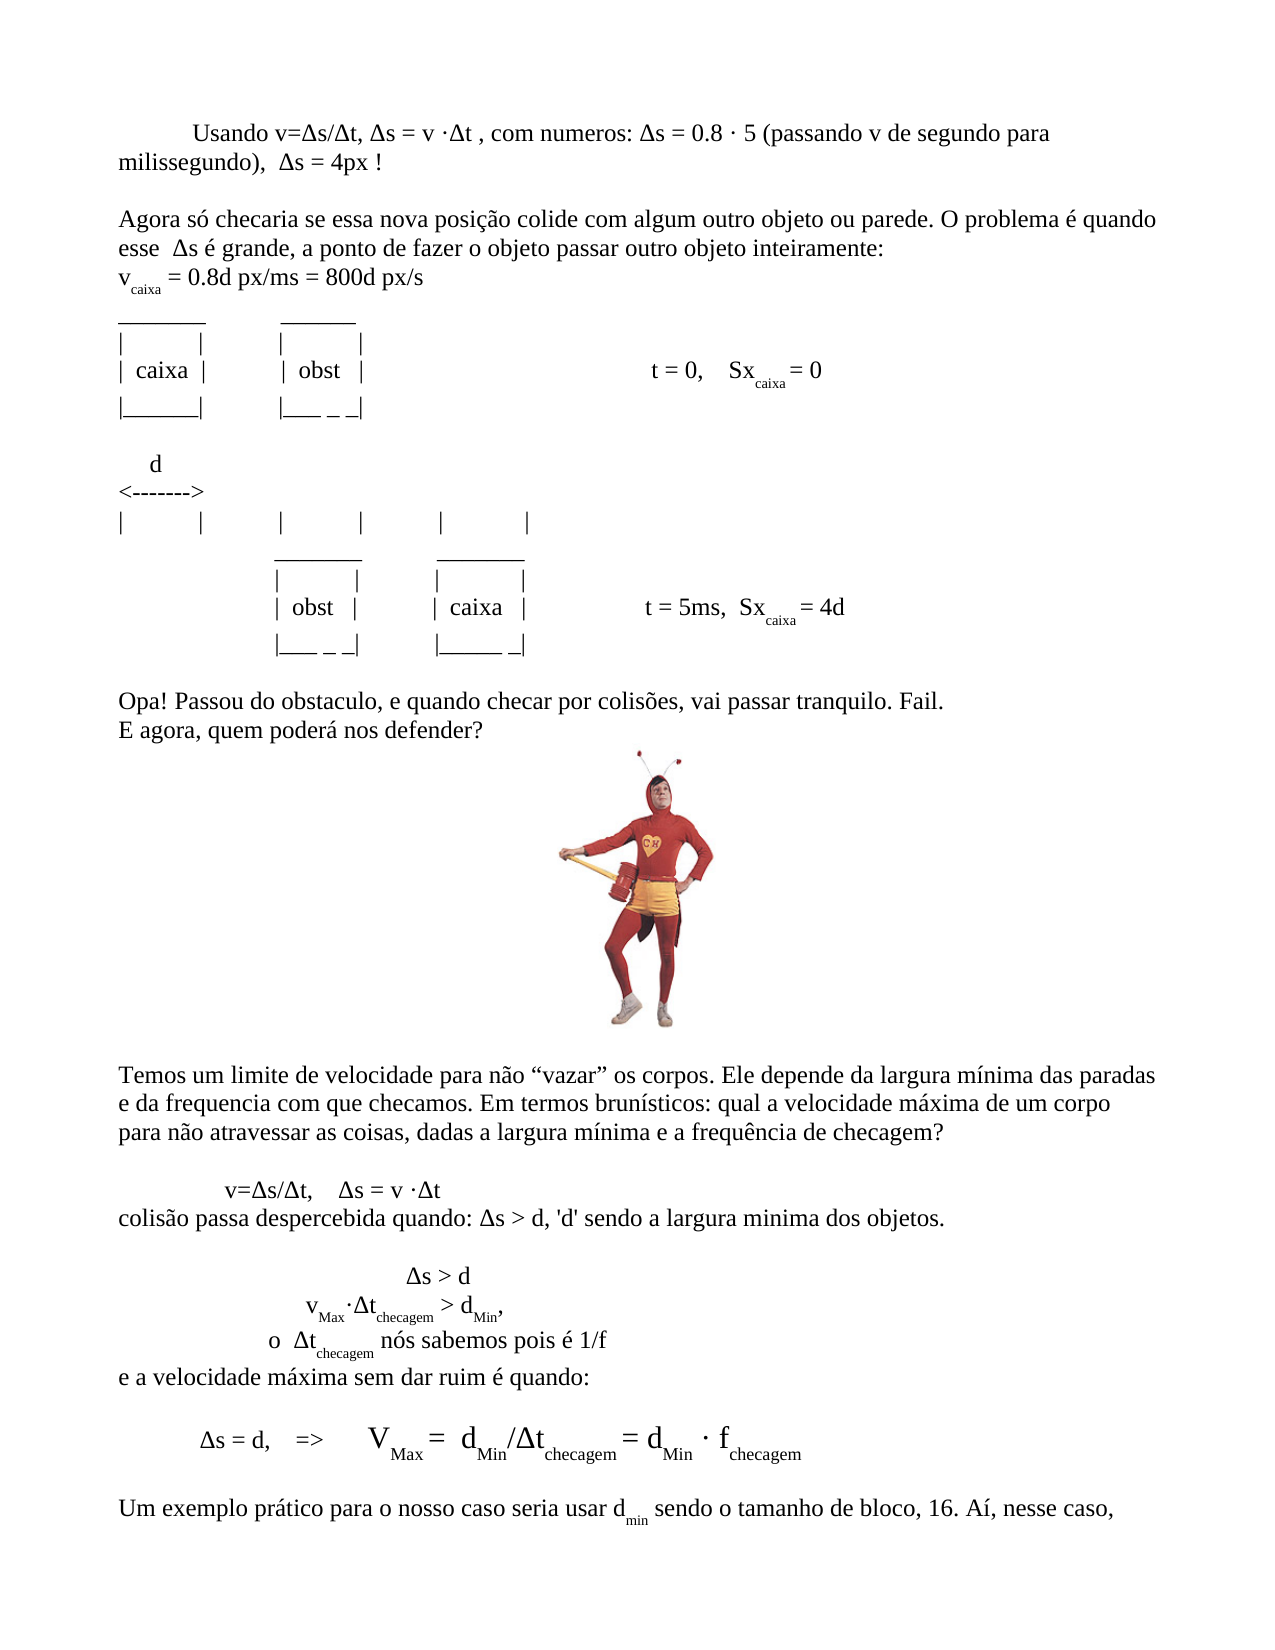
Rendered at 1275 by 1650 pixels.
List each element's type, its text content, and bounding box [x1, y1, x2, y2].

text Δs = d, => VMax = dMin/Δtchecagem = dMin · fchecagem [118, 1419, 1157, 1464]
text vMax·Δtchecagem > dMin, [118, 1290, 1157, 1326]
text d [118, 449, 1157, 477]
text | | | | [118, 327, 1157, 355]
text o Δtchecagem nós sabemos pois é 1/f [118, 1326, 1157, 1362]
text e a velocidade máxima sem dar ruim é quando: [118, 1362, 1157, 1390]
text Temos um limite de velocidade para não “vazar” os corpos. Ele depende da largura mínima das paradas e da frequencia com que checamos. Em termos brunísticos: qual a velocidade máxima de um corpo para não atravessar as coisas, dadas a largura mínima e a frequência de checagem? [118, 1060, 1157, 1146]
text v=Δs/Δt, Δs = v ·Δt [118, 1175, 1157, 1203]
text Um exemplo prático para o nosso caso seria usar dmin sendo o tamanho de bloco, 16. Aí, nesse caso, [118, 1493, 1157, 1529]
text Usando v=Δs/Δt, Δs = v ·Δt , com numeros: Δs = 0.8 · 5 (passando v de segundo para milissegundo), Δs = 4px ! [118, 118, 1157, 176]
text vcaixa = 0.8d px/ms = 800d px/s [118, 262, 1157, 298]
text Agora só checaria se essa nova posição colide com algum outro objeto ou parede. O problema é quando esse Δs é grande, a ponto de fazer o objeto passar outro objeto inteiramente: [118, 204, 1157, 262]
text colisão passa despercebida quando: Δs > d, 'd' sendo a largura minima dos objetos. [118, 1203, 1157, 1232]
text | caixa | | obst | t = 0, Sxcaixa = 0 [118, 355, 1157, 391]
text _______ ______ [118, 298, 1157, 327]
text |______| |___ _ _| [118, 391, 1157, 420]
text Opa! Passou do obstaculo, e quando checar por colisões, vai passar tranquilo. Fail. [118, 686, 1157, 715]
text | obst | | caixa | t = 5ms, Sxcaixa = 4d [118, 592, 1157, 628]
text <-------> [118, 477, 1157, 506]
text |___ _ _| |_____ _| [118, 628, 1157, 657]
text | | | | [118, 564, 1157, 592]
text E agora, quem poderá nos defender? [118, 715, 1157, 743]
text _______ _______ [118, 535, 1157, 564]
text | | | | | | [118, 506, 1157, 535]
text Δs > d [118, 1261, 1157, 1290]
